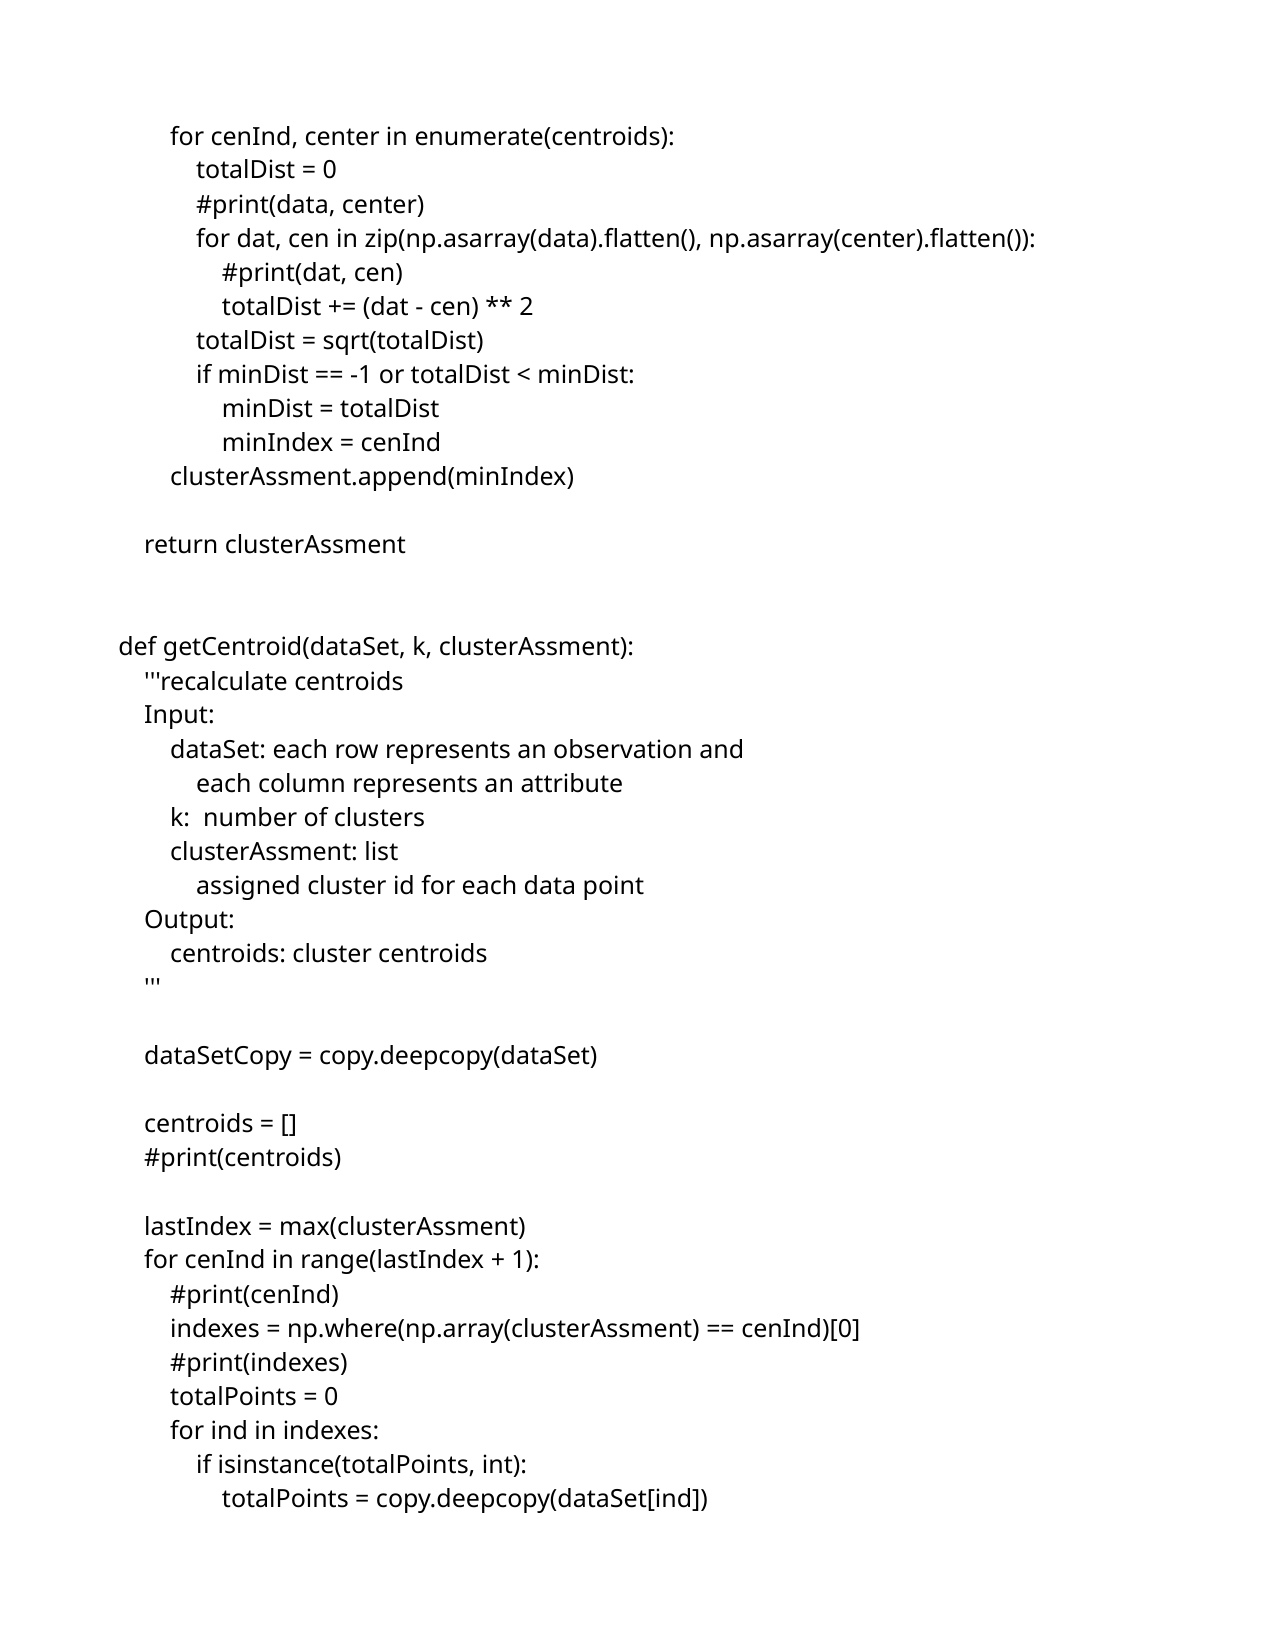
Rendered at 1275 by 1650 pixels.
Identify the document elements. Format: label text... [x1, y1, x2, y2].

text ''' [118, 970, 1157, 1004]
text totalDist += (dat - cen) ** 2 [118, 288, 1157, 322]
text indexes = np.where(np.array(clusterAssment) == cenInd)[0] [118, 1310, 1157, 1344]
text #print(data, center) [118, 186, 1157, 220]
text dataSetCopy = copy.deepcopy(dataSet) [118, 1038, 1157, 1072]
text #print(cenInd) [118, 1276, 1157, 1310]
text assigned cluster id for each data point [118, 867, 1157, 902]
text #print(centroids) [118, 1140, 1157, 1174]
text clusterAssment: list [118, 833, 1157, 867]
text '''recalculate centroids [118, 663, 1157, 697]
text totalPoints = 0 [118, 1378, 1157, 1412]
text k: number of clusters [118, 799, 1157, 833]
text centroids = [] [118, 1106, 1157, 1140]
text for dat, cen in zip(np.asarray(data).flatten(), np.asarray(center).flatten()): [118, 220, 1157, 254]
text #print(indexes) [118, 1344, 1157, 1378]
text minIndex = cenInd [118, 425, 1157, 459]
text Output: [118, 902, 1157, 936]
text if minDist == -1 or totalDist < minDist: [118, 357, 1157, 391]
text clusterAssment.append(minIndex) [118, 459, 1157, 493]
text for cenInd, center in enumerate(centroids): [118, 118, 1157, 152]
text return clusterAssment [118, 527, 1157, 561]
text minDist = totalDist [118, 391, 1157, 425]
text totalPoints = copy.deepcopy(dataSet[ind]) [118, 1481, 1157, 1515]
text each column represents an attribute [118, 765, 1157, 799]
text totalDist = sqrt(totalDist) [118, 322, 1157, 357]
text for cenInd in range(lastIndex + 1): [118, 1242, 1157, 1276]
text lastIndex = max(clusterAssment) [118, 1208, 1157, 1242]
text totalDist = 0 [118, 152, 1157, 186]
text if isinstance(totalPoints, int): [118, 1447, 1157, 1481]
text #print(dat, cen) [118, 254, 1157, 288]
text def getCentroid(dataSet, k, clusterAssment): [118, 629, 1157, 663]
text dataSet: each row represents an observation and [118, 731, 1157, 765]
text for ind in indexes: [118, 1412, 1157, 1447]
text Input: [118, 697, 1157, 731]
text centroids: cluster centroids [118, 936, 1157, 970]
